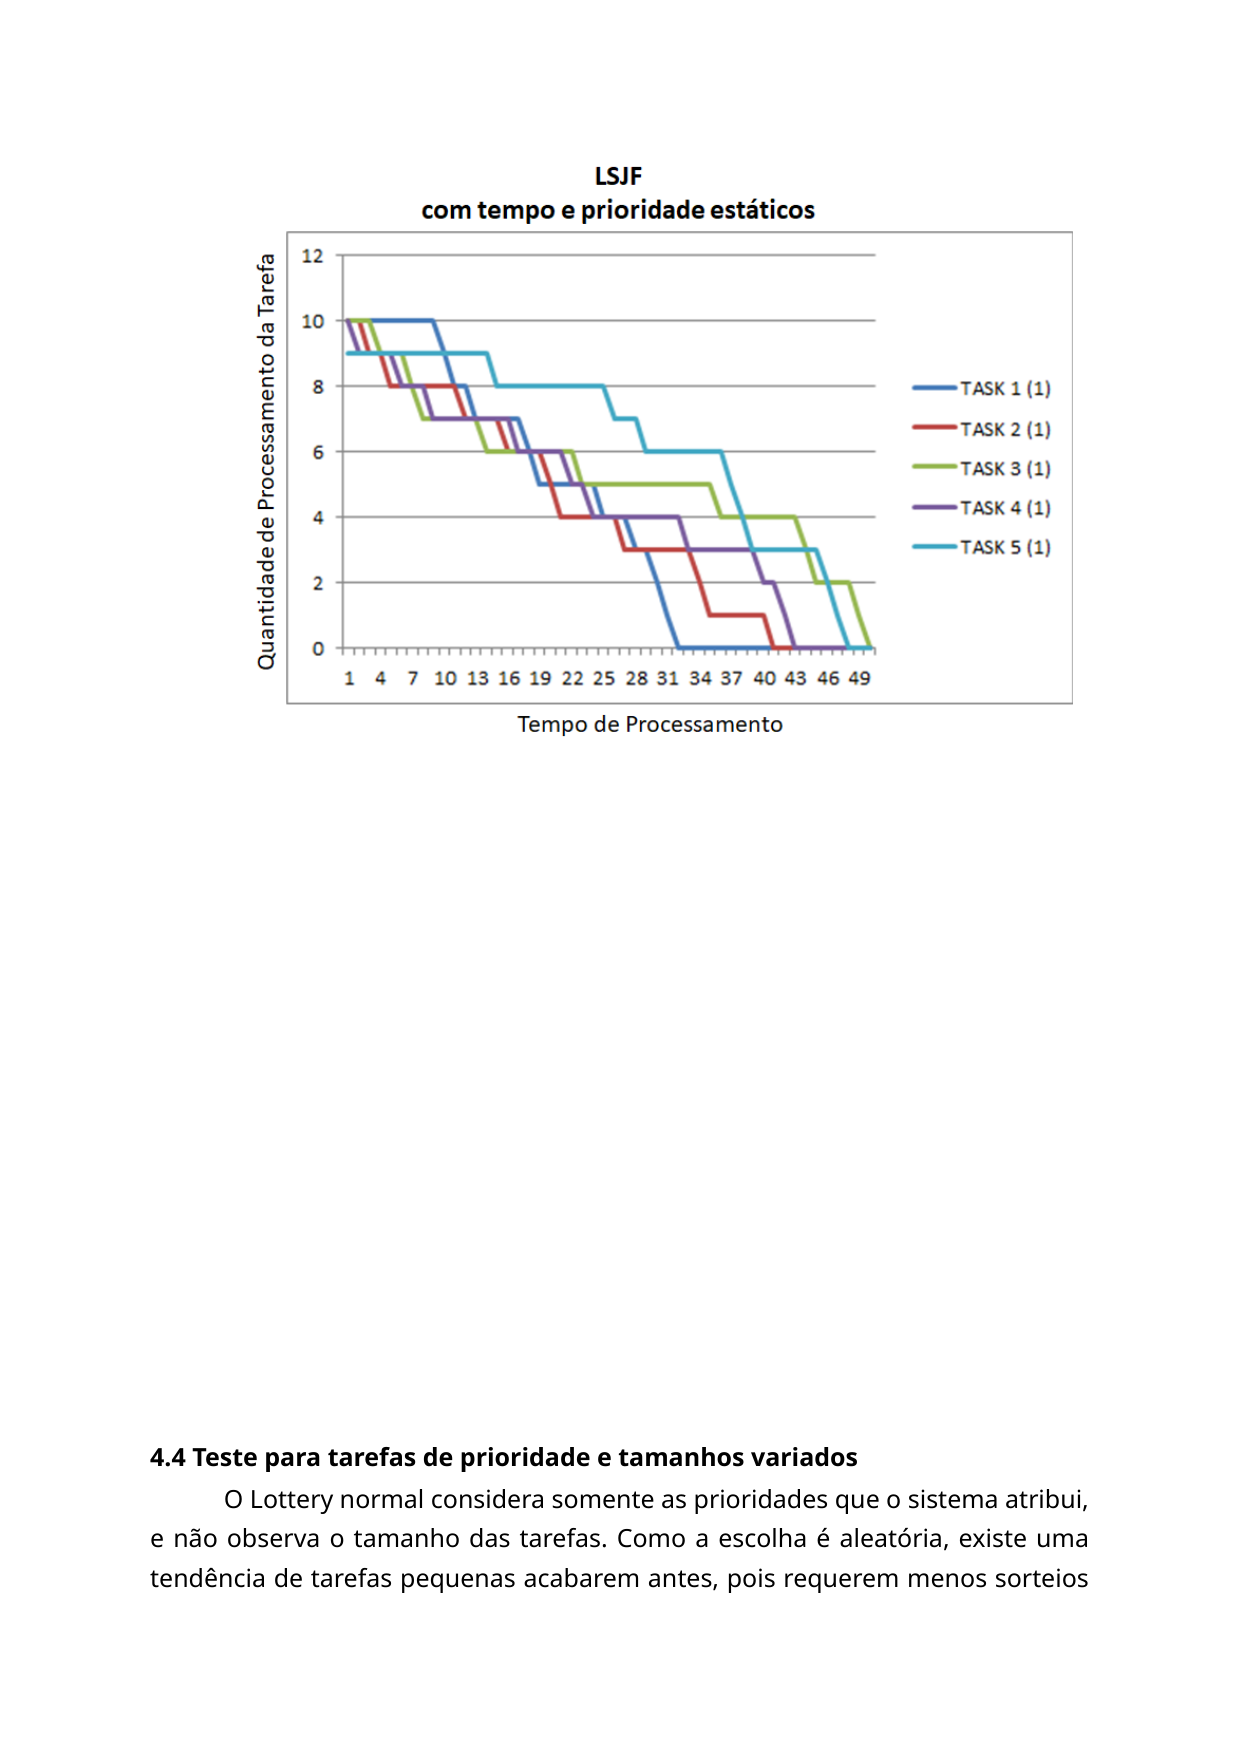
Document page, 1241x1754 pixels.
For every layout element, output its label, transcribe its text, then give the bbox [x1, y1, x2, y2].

text O Lottery normal considera somente as prioridades que o sistema atribui, e não observa o tamanho das tarefas. Como a escolha é aleatória, existe uma tendência de tarefas pequenas acabarem antes, pois requerem menos sorteios [150, 1482, 1090, 1594]
picture [236, 757, 1079, 1367]
subtitle 4.4 Teste para tarefas de prioridade e tamanhos variados [150, 1439, 1090, 1474]
picture [242, 150, 1073, 753]
